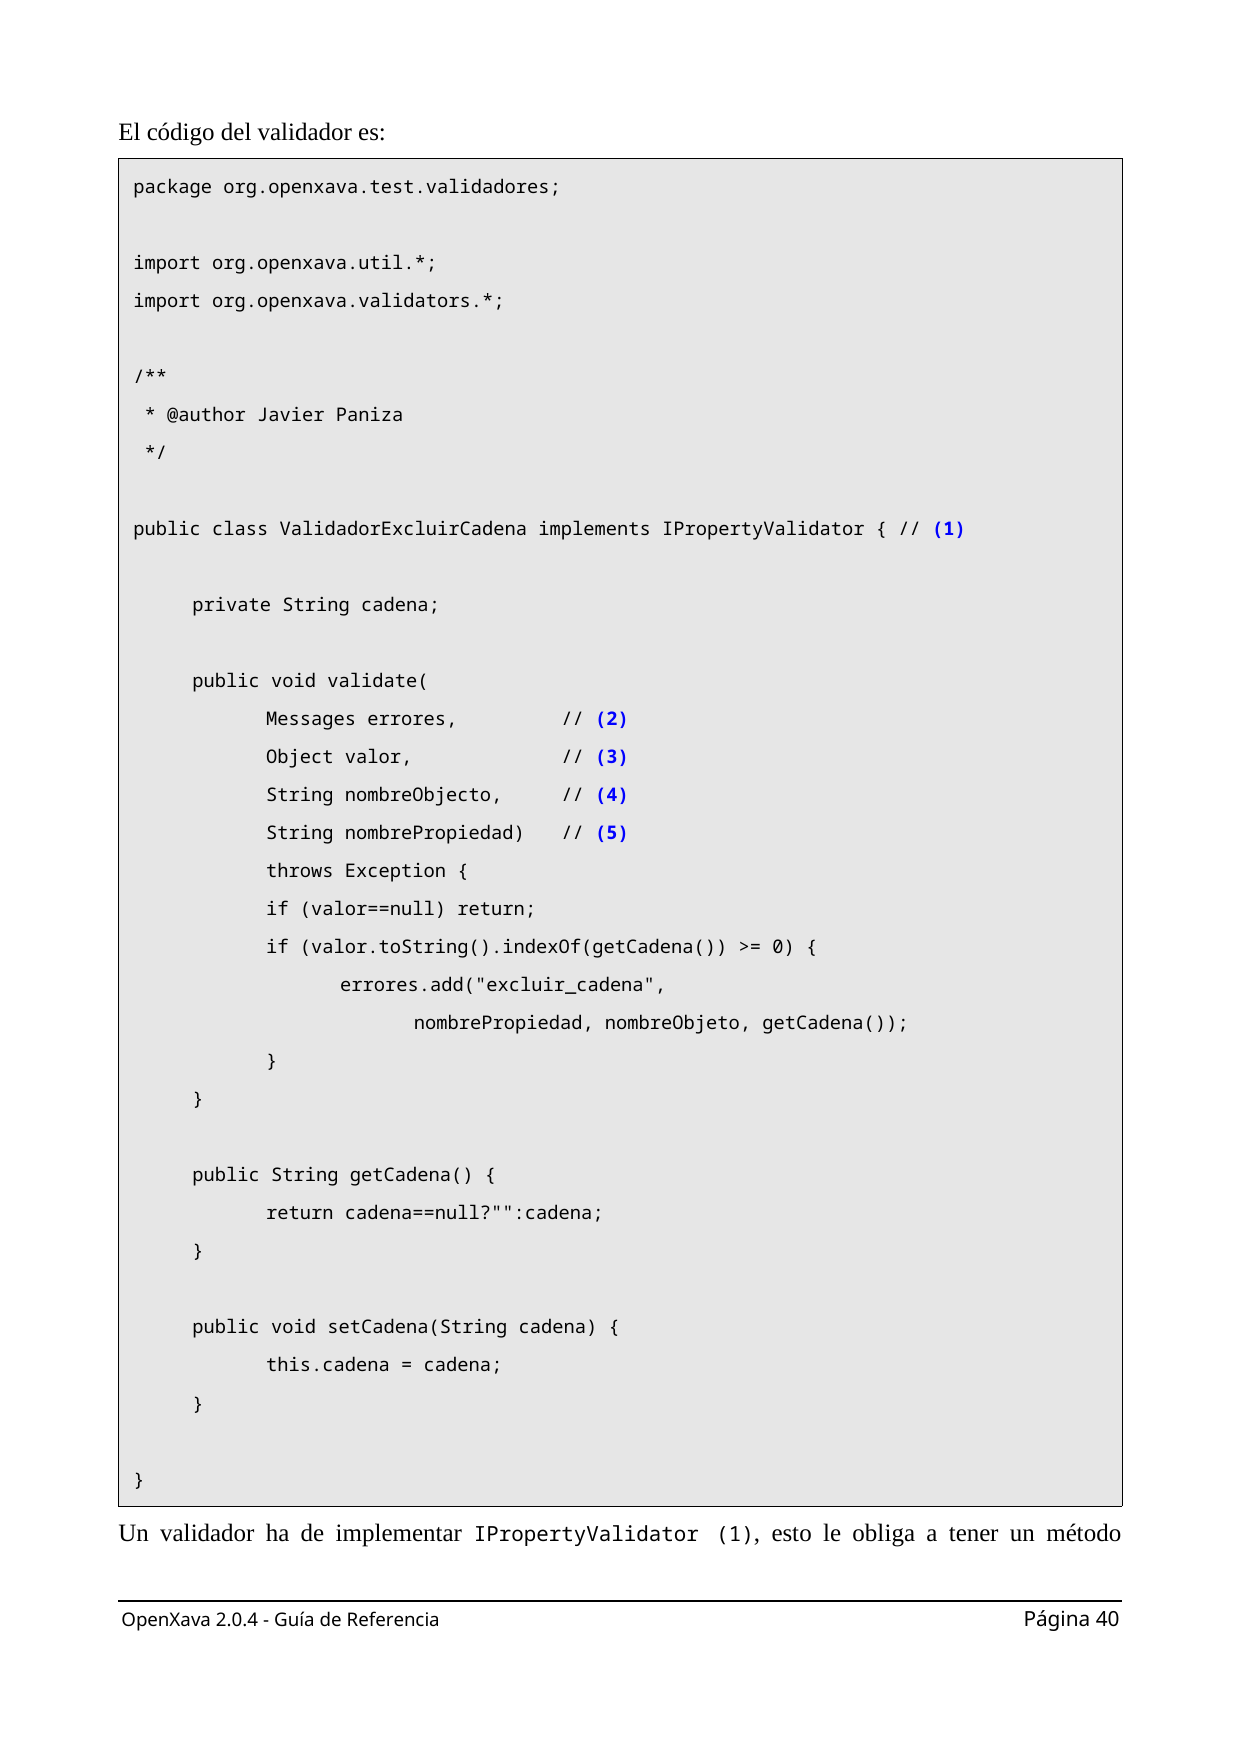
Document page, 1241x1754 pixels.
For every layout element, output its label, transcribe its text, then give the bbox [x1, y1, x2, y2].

text Messages errores, // (2) [119, 691, 1122, 729]
text public void validate( [119, 653, 1122, 691]
text */ [119, 424, 1122, 462]
text } [119, 1071, 1122, 1109]
text this.cadena = cadena; [119, 1337, 1122, 1375]
text public void setCadena(String cadena) { [119, 1299, 1122, 1337]
text } [119, 1451, 1122, 1506]
text Object valor, // (3) [119, 729, 1122, 767]
text public class ValidadorExcluirCadena implements IPropertyValidator { // (1) [119, 501, 1122, 538]
text El código del validador es: [118, 118, 1122, 146]
text package org.openxava.test.validadores; [119, 159, 1122, 196]
text Un validador ha de implementar IPropertyValidator (1), esto le obliga a tener un método [118, 1519, 1122, 1547]
text public String getCadena() { [119, 1147, 1122, 1185]
text String nombreObjecto, // (4) [119, 767, 1122, 805]
text return cadena==null?"":cadena; [119, 1185, 1122, 1223]
text String nombrePropiedad) // (5) [119, 805, 1122, 843]
text errores.add("excluir_cadena", [119, 957, 1122, 995]
text } [119, 1223, 1122, 1261]
text private String cadena; [119, 577, 1122, 614]
text import org.openxava.util.*; [119, 234, 1122, 272]
text if (valor==null) return; [119, 881, 1122, 919]
text /** [119, 348, 1122, 386]
text } [119, 1375, 1122, 1413]
text } [119, 1033, 1122, 1071]
text if (valor.toString().indexOf(getCadena()) >= 0) { [119, 919, 1122, 957]
text * @author Javier Paniza [119, 386, 1122, 424]
text import org.openxava.validators.*; [119, 272, 1122, 310]
text nombrePropiedad, nombreObjeto, getCadena()); [119, 995, 1122, 1033]
text throws Exception { [119, 843, 1122, 881]
